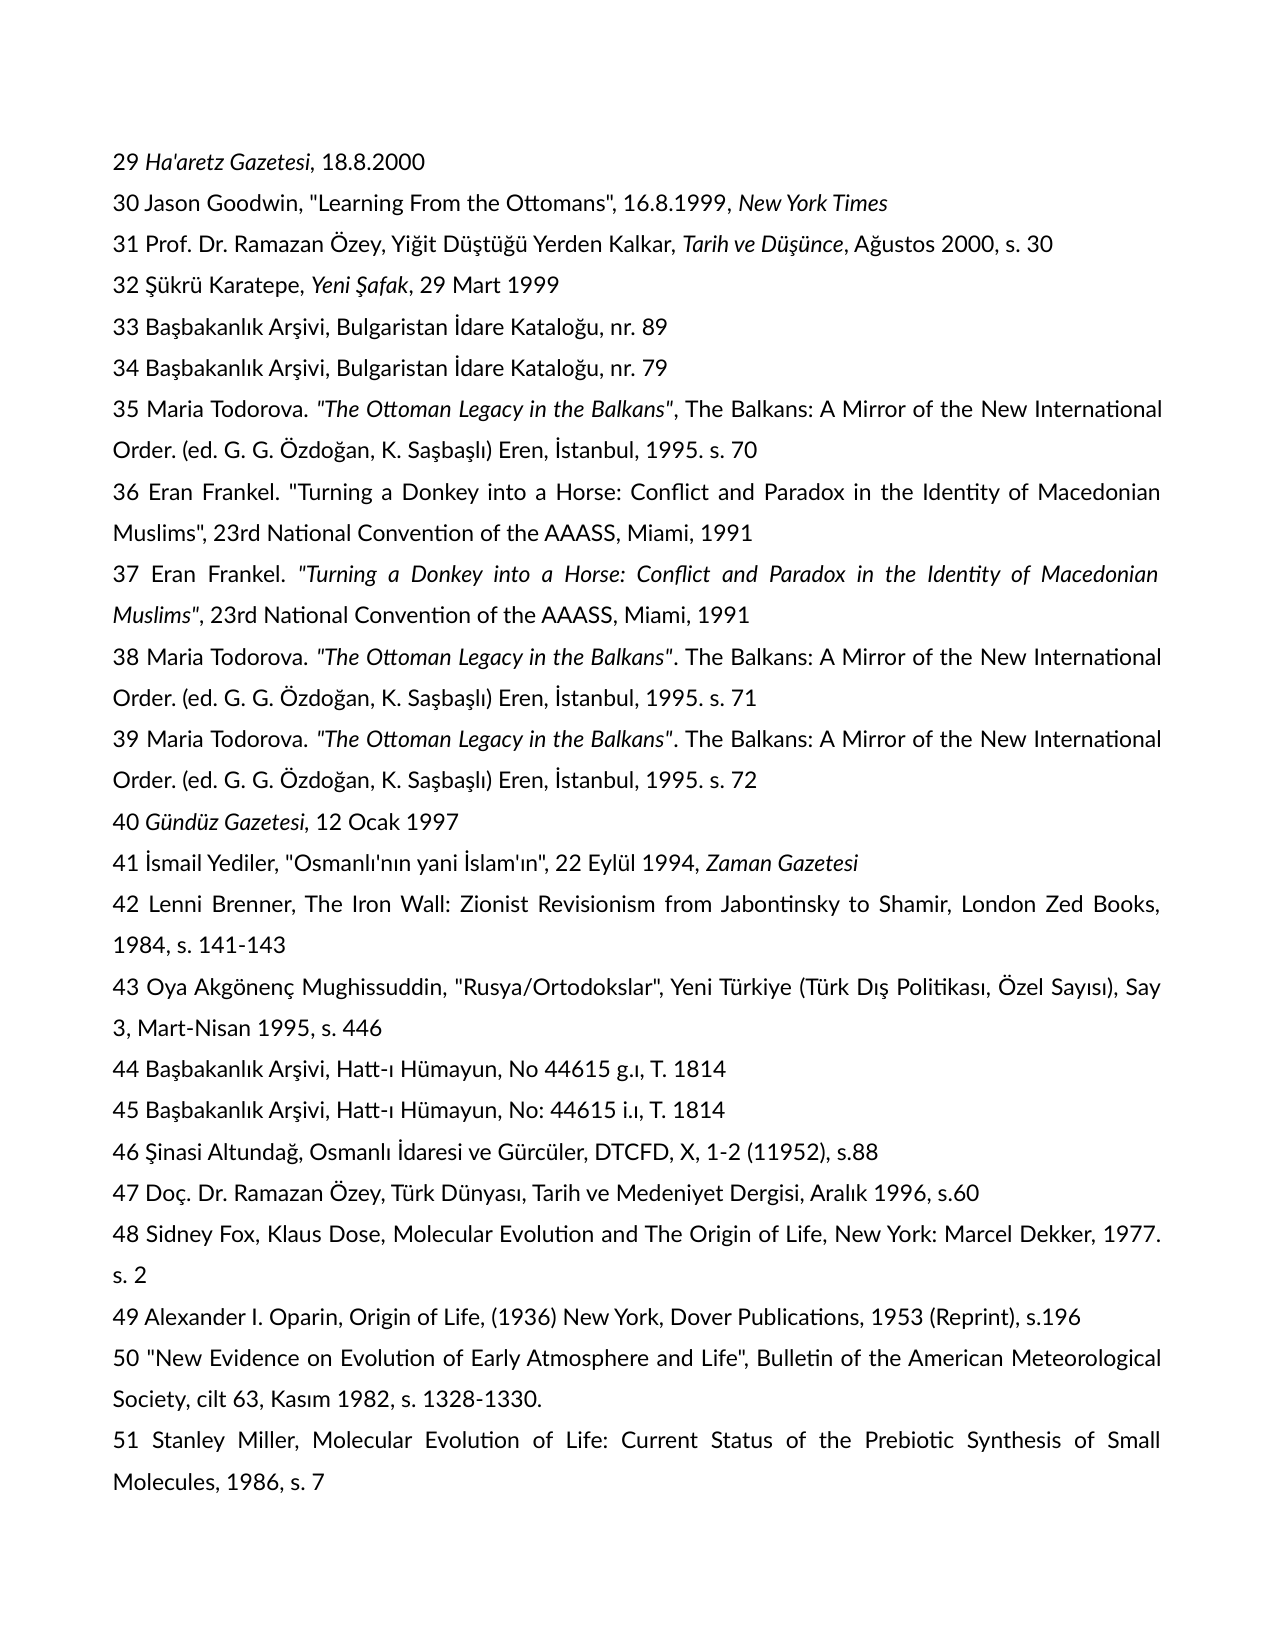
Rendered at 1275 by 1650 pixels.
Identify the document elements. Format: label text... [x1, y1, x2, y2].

text 49 Alexander I. Oparin, Origin of Life, (1936) New York, Dover Publications, 1953 (Reprint), s.196 [112, 1303, 1162, 1330]
text 33 Başbakanlık Arşivi, Bulgaristan İdare Kataloğu, nr. 89 [112, 313, 1162, 340]
text 48 Sidney Fox, Klaus Dose, Molecular Evolution and The Origin of Life, New York: Marcel Dekker, 1977. s. 2 [112, 1220, 1162, 1289]
text 31 Prof. Dr. Ramazan Özey, Yiğit Düştüğü Yerden Kalkar, Tarih ve Düşünce, Ağustos 2000, s. 30 [112, 230, 1162, 258]
text 36 Eran Frankel. "Turning a Donkey into a Horse: Conflict and Paradox in the Identity of Macedonian Muslims", 23rd National Convention of the AAASS, Miami, 1991 [112, 478, 1162, 546]
text 45 Başbakanlık Arşivi, Hatt-ı Hümayun, No: 44615 i.ı, T. 1814 [112, 1096, 1162, 1124]
text 40 Gündüz Gazetesi, 12 Ocak 1997 [112, 808, 1162, 835]
text 41 İsmail Yediler, "Osmanlı'nın yani İslam'ın", 22 Eylül 1994, Zaman Gazetesi [112, 849, 1162, 876]
text 42 Lenni Brenner, The Iron Wall: Zionist Revisionism from Jabontinsky to Shamir, London Zed Books, 1984, s. 141-143 [112, 890, 1162, 959]
text 43 Oya Akgönenç Mughissuddin, "Rusya/Ortodokslar", Yeni Türkiye (Türk Dış Politikası, Özel Sayısı), Say 3, Mart-Nisan 1995, s. 446 [112, 973, 1162, 1041]
text 37 Eran Frankel. "Turning a Donkey into a Horse: Conflict and Paradox in the Identity of Macedonian Muslims", 23rd National Convention of the AAASS, Miami, 1991 [112, 560, 1162, 629]
text 51 Stanley Miller, Molecular Evolution of Life: Current Status of the Prebiotic Synthesis of Small Molecules, 1986, s. 7 [112, 1426, 1162, 1495]
text 44 Başbakanlık Arşivi, Hatt-ı Hümayun, No 44615 g.ı, T. 1814 [112, 1055, 1162, 1083]
text 46 Şinasi Altundağ, Osmanlı İdaresi ve Gürcüler, DTCFD, X, 1-2 (11952), s.88 [112, 1138, 1162, 1165]
text 32 Şükrü Karatepe, Yeni Şafak, 29 Mart 1999 [112, 271, 1162, 299]
text 34 Başbakanlık Arşivi, Bulgaristan İdare Kataloğu, nr. 79 [112, 354, 1162, 381]
text 50 "New Evidence on Evolution of Early Atmosphere and Life", Bulletin of the American Meteorological Society, cilt 63, Kasım 1982, s. 1328-1330. [112, 1344, 1162, 1413]
text 38 Maria Todorova. "The Ottoman Legacy in the Balkans". The Balkans: A Mirror of the New International Order. (ed. G. G. Özdoğan, K. Saşbaşlı) Eren, İstanbul, 1995. s. 71 [112, 643, 1162, 711]
text 35 Maria Todorova. "The Ottoman Legacy in the Balkans", The Balkans: A Mirror of the New International Order. (ed. G. G. Özdoğan, K. Saşbaşlı) Eren, İstanbul, 1995. s. 70 [112, 395, 1162, 464]
text 30 Jason Goodwin, "Learning From the Ottomans", 16.8.1999, New York Times [112, 189, 1162, 216]
text 29 Ha'aretz Gazetesi, 18.8.2000 [112, 148, 1162, 175]
text 47 Doç. Dr. Ramazan Özey, Türk Dünyası, Tarih ve Medeniyet Dergisi, Aralık 1996, s.60 [112, 1179, 1162, 1206]
text 39 Maria Todorova. "The Ottoman Legacy in the Balkans". The Balkans: A Mirror of the New International Order. (ed. G. G. Özdoğan, K. Saşbaşlı) Eren, İstanbul, 1995. s. 72 [112, 725, 1162, 794]
